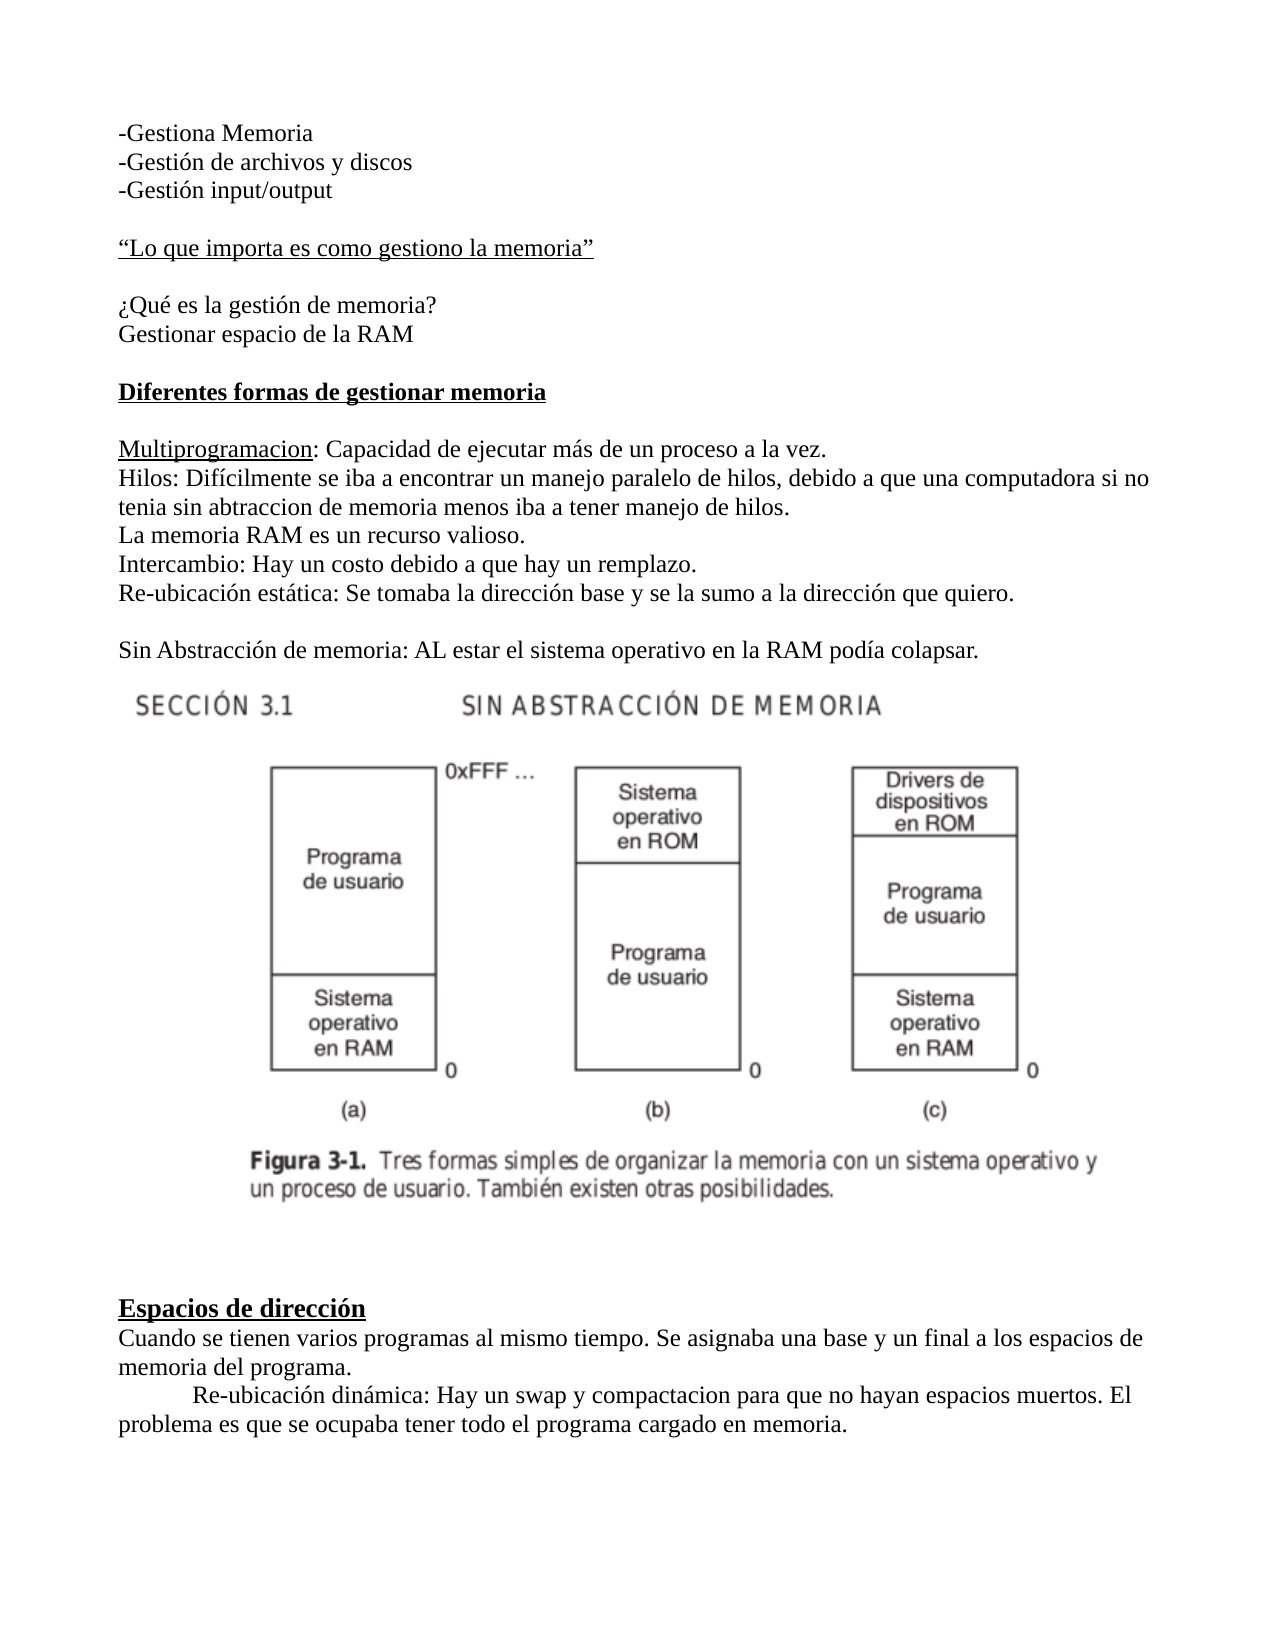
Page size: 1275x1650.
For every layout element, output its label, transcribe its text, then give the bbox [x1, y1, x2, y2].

text Cuando se tienen varios programas al mismo tiempo. Se asignaba una base y un final a los espacios de memoria del programa. [118, 1323, 1157, 1381]
text ¿Qué es la gestión de memoria? [118, 291, 1157, 319]
text Gestionar espacio de la RAM [118, 319, 1157, 348]
text La memoria RAM es un recurso valioso. [118, 521, 1157, 549]
picture [118, 664, 1157, 1235]
text -Gestión de archivos y discos [118, 147, 1157, 176]
text Diferentes formas de gestionar memoria [118, 377, 1157, 406]
text Hilos: Difícilmente se iba a encontrar un manejo paralelo de hilos, debido a que una computadora si no tenia sin abtraccion de memoria menos iba a tener manejo de hilos. [118, 463, 1157, 521]
text Re-ubicación dinámica: Hay un swap y compactacion para que no hayan espacios muertos. El problema es que se ocupaba tener todo el programa cargado en memoria. [118, 1381, 1157, 1438]
text Re-ubicación estática: Se tomaba la dirección base y se la sumo a la dirección que quiero. [118, 578, 1157, 607]
text Sin Abstracción de memoria: AL estar el sistema operativo en la RAM podía colapsar. [118, 636, 1157, 664]
text Intercambio: Hay un costo debido a que hay un remplazo. [118, 549, 1157, 578]
text Multiprogramacion: Capacidad de ejecutar más de un proceso a la vez. [118, 434, 1157, 463]
text -Gestión input/output [118, 176, 1157, 204]
text -Gestiona Memoria [118, 118, 1157, 147]
text Espacios de dirección [118, 1292, 1157, 1323]
text “Lo que importa es como gestiono la memoria” [118, 233, 1157, 262]
